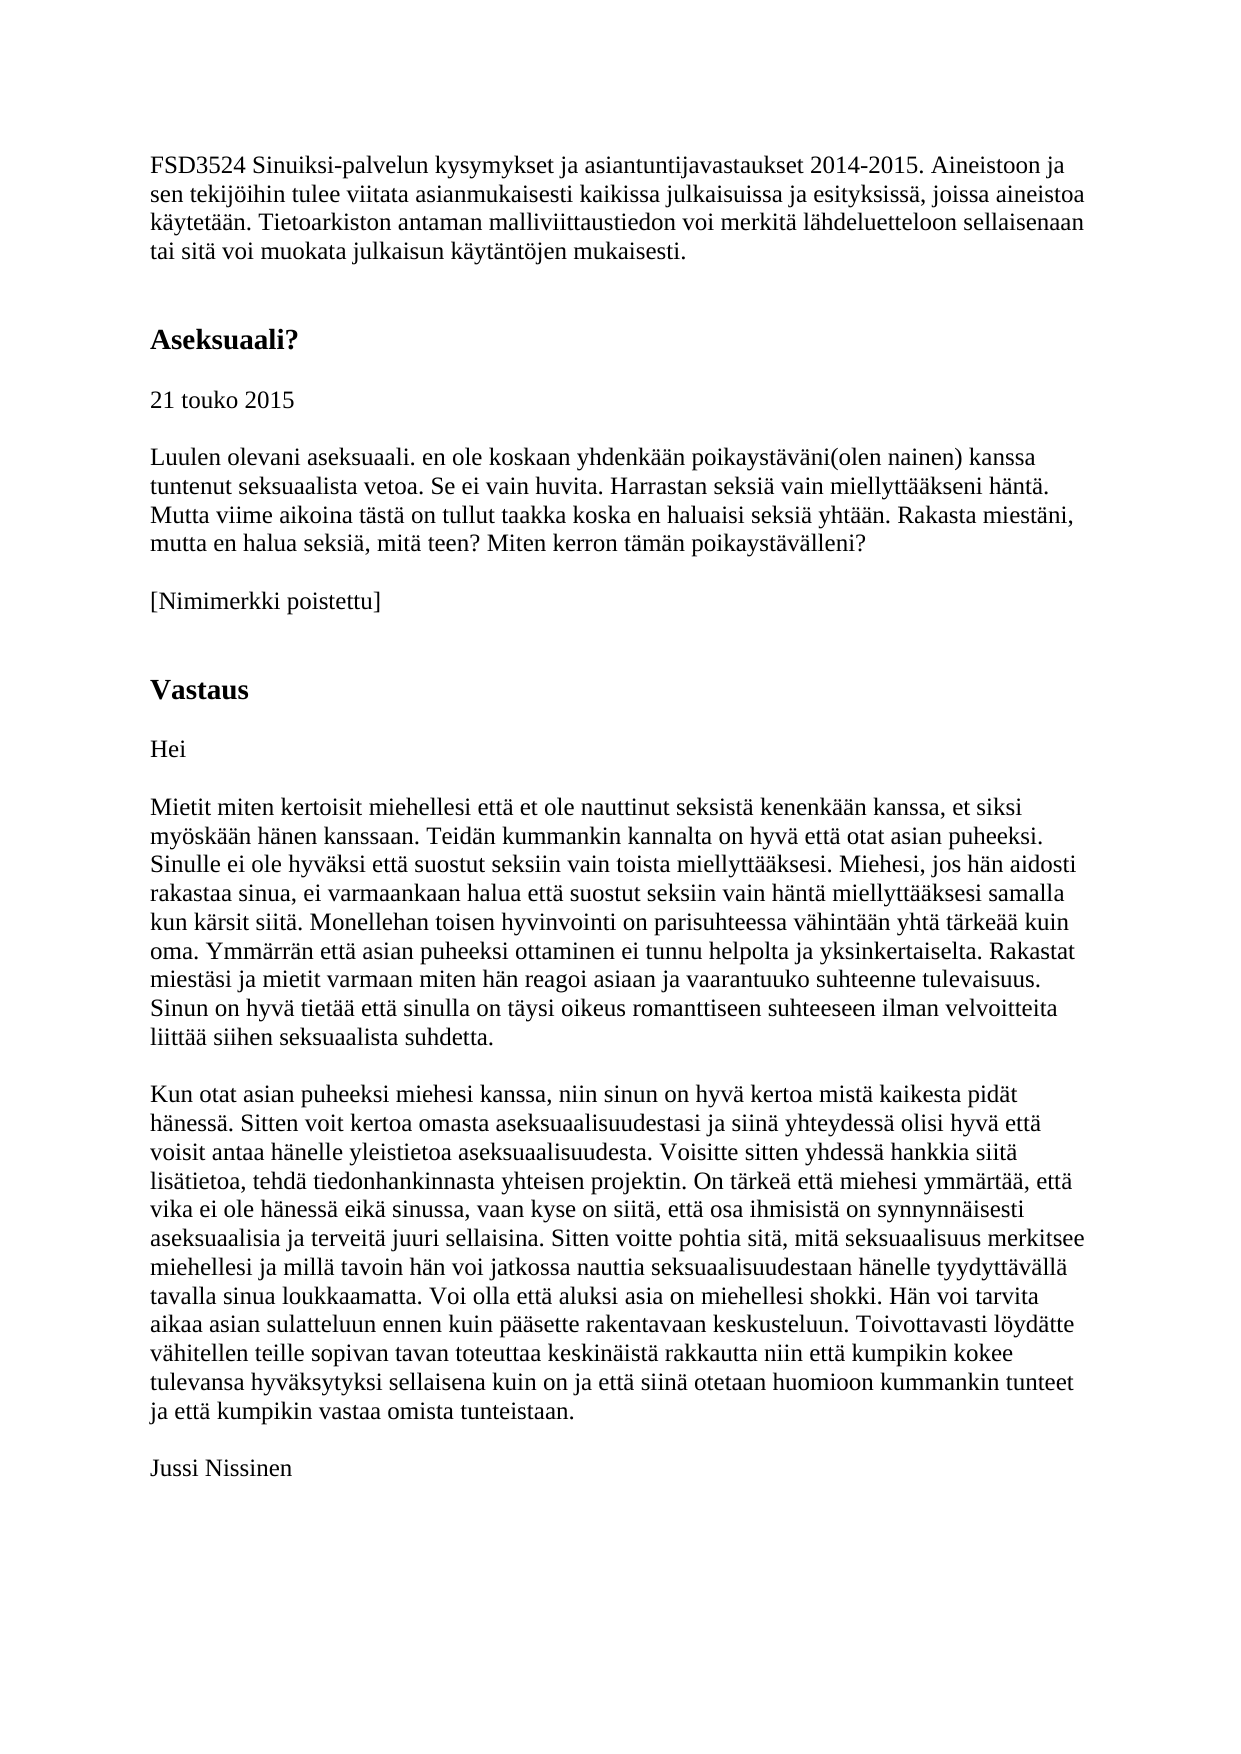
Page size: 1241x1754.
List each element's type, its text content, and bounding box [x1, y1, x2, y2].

text FSD3524 Sinuiksi-palvelun kysymykset ja asiantuntijavastaukset 2014-2015. Aineistoon ja sen tekijöihin tulee viitata asianmukaisesti kaikissa julkaisuissa ja esityksissä, joissa aineistoa käytetään. Tietoarkiston antaman malliviittaustiedon voi merkitä lähdeluetteloon sellaisenaan tai sitä voi muokata julkaisun käytäntöjen mukaisesti. [150, 150, 1090, 265]
text Hei Mietit miten kertoisit miehellesi että et ole nauttinut seksistä kenenkään kanssa, et siksi myöskään hänen kanssaan. Teidän kummankin kannalta on hyvä että otat asian puheeksi. Sinulle ei ole hyväksi että suostut seksiin vain toista miellyttääksesi. Miehesi, jos hän aidosti rakastaa sinua, ei varmaankaan halua että suostut seksiin vain häntä miellyttääksesi samalla kun kärsit siitä. Monellehan toisen hyvinvointi on parisuhteessa vähintään yhtä tärkeää kuin oma. Ymmärrän että asian puheeksi ottaminen ei tunnu helpolta ja yksinkertaiselta. Rakastat miestäsi ja mietit varmaan miten hän reagoi asiaan ja vaarantuuko suhteenne tulevaisuus. Sinun on hyvä tietää että sinulla on täysi oikeus romanttiseen suhteeseen ilman velvoitteita liittää siihen seksuaalista suhdetta. Kun otat asian puheeksi miehesi kanssa, niin sinun on hyvä kertoa mistä kaikesta pidät hänessä. Sitten voit kertoa omasta aseksuaalisuudestasi ja siinä yhteydessä olisi hyvä että voisit antaa hänelle yleistietoa aseksuaalisuudesta. Voisitte sitten yhdessä hankkia siitä lisätietoa, tehdä tiedonhankinnasta yhteisen projektin. On tärkeä että miehesi ymmärtää, että vika ei ole hänessä eikä sinussa, vaan kyse on siitä, että osa ihmisistä on synnynnäisesti aseksuaalisia ja terveitä juuri sellaisina. Sitten voitte pohtia sitä, mitä seksuaalisuus merkitsee miehellesi ja millä tavoin hän voi jatkossa nauttia seksuaalisuudestaan hänelle tyydyttävällä tavalla sinua loukkaamatta. Voi olla että aluksi asia on miehellesi shokki. Hän voi tarvita aikaa asian sulatteluun ennen kuin pääsette rakentavaan keskusteluun. Toivottavasti löydätte vähitellen teille sopivan tavan toteuttaa keskinäistä rakkautta niin että kumpikin kokee tulevansa hyväksytyksi sellaisena kuin on ja että siinä otetaan huomioon kummankin tunteet ja että kumpikin vastaa omista tunteistaan. Jussi Nissinen [150, 734, 1090, 1482]
text Vastaus [150, 672, 1090, 706]
text [Nimimerkki poistettu] [150, 586, 1090, 615]
text Aseksuaali? [150, 322, 1090, 356]
text 21 touko 2015 [150, 385, 1090, 413]
text Luulen olevani aseksuaali. en ole koskaan yhdenkään poikaystäväni(olen nainen) kanssa tuntenut seksuaalista vetoa. Se ei vain huvita. Harrastan seksiä vain miellyttääkseni häntä. Mutta viime aikoina tästä on tullut taakka koska en haluaisi seksiä yhtään. Rakasta miestäni, mutta en halua seksiä, mitä teen? Miten kerron tämän poikaystävälleni? [150, 442, 1090, 557]
